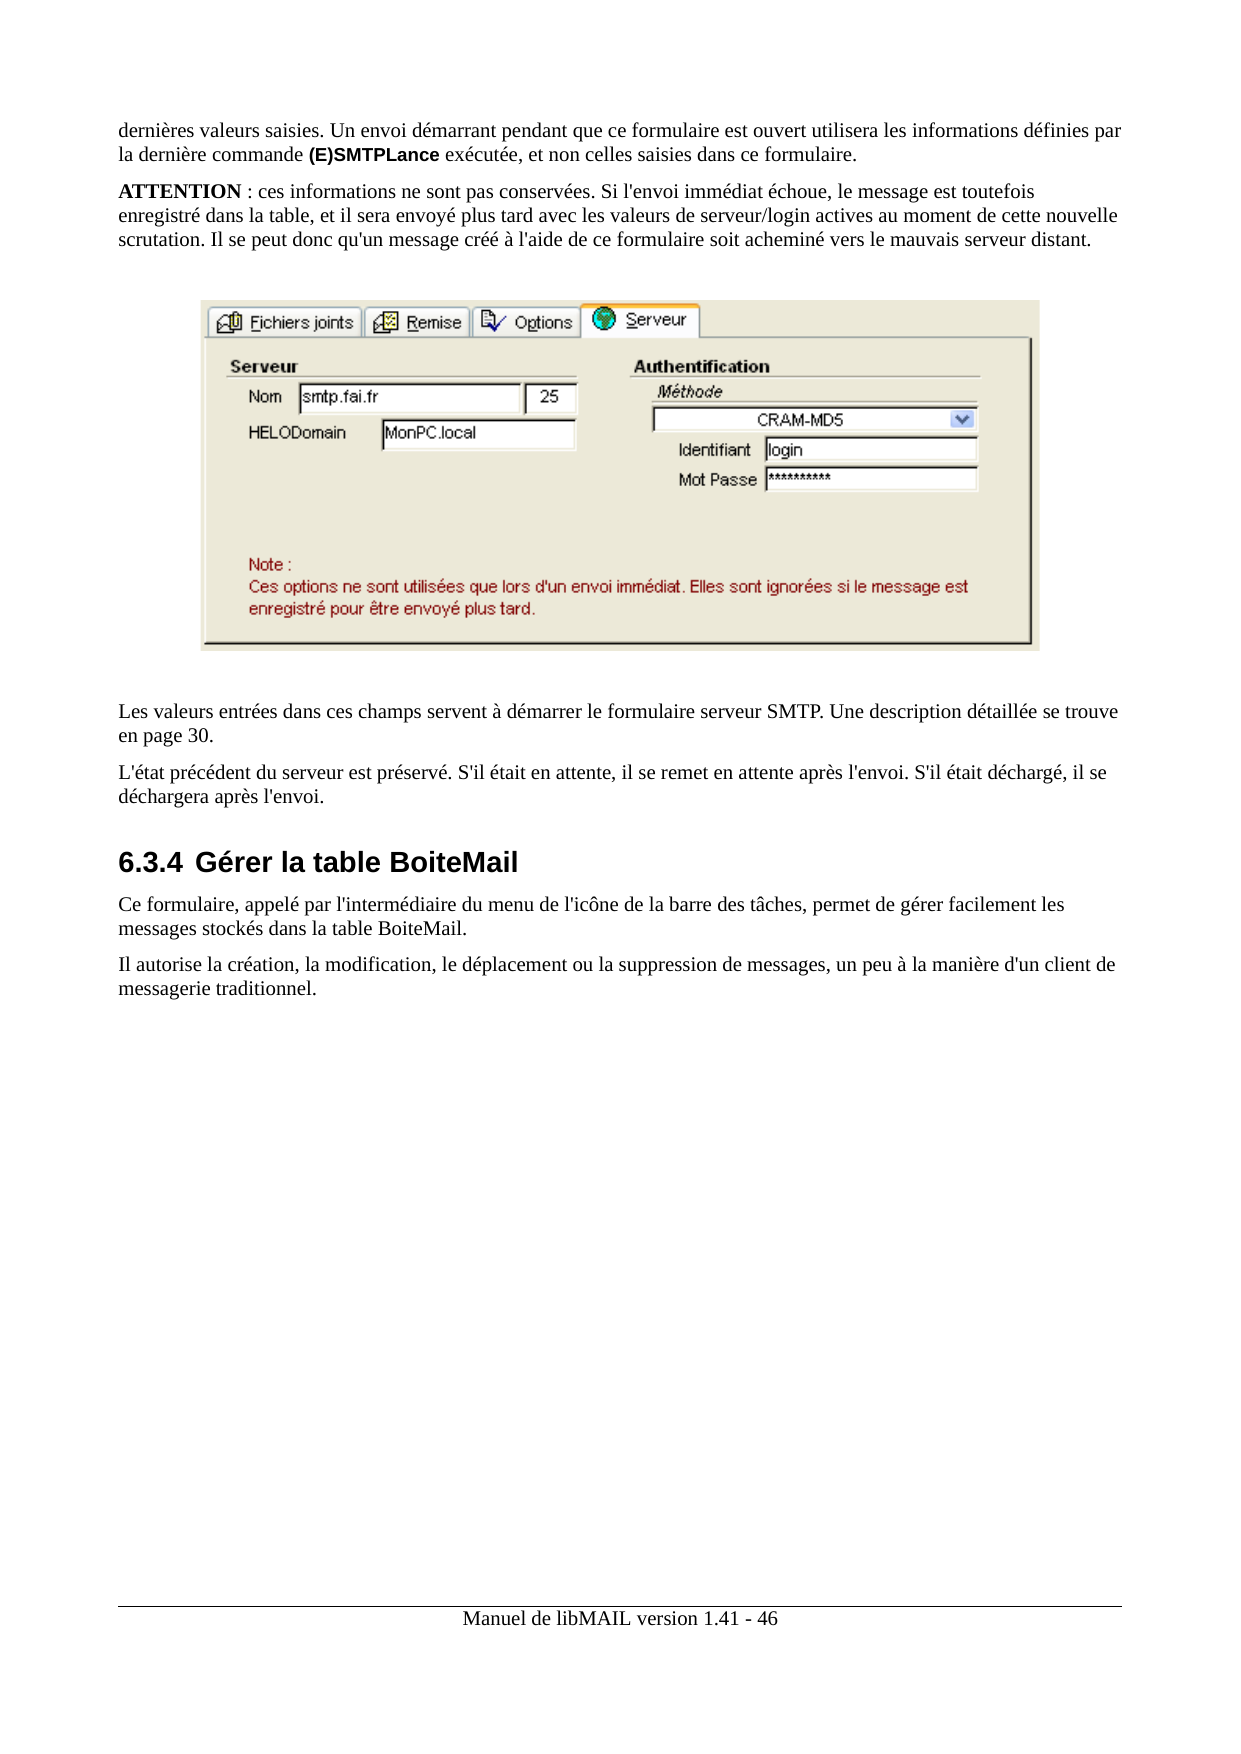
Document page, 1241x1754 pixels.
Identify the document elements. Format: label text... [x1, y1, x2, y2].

text ATTENTION : ces informations ne sont pas conservées. Si l'envoi immédiat échoue, le message est toutefois enregistré dans la table, et il sera envoyé plus tard avec les valeurs de serveur/login actives au moment de cette nouvelle scrutation. Il se peut donc qu'un message créé à l'aide de ce formulaire soit acheminé vers le mauvais serveur distant. [118, 179, 1122, 251]
text Il autorise la création, la modification, le déplacement ou la suppression de messages, un peu à la manière d'un client de messagerie traditionnel. [118, 952, 1122, 1000]
text Ce formulaire, appelé par l'intermédiaire du menu de l'icône de la barre des tâches, permet de gérer facilement les messages stockés dans la table BoiteMail. [118, 892, 1122, 940]
text dernières valeurs saisies. Un envoi démarrant pendant que ce formulaire est ouvert utilisera les informations définies par la dernière commande (E)SMTPLance exécutée, et non celles saisies dans ce formulaire. [118, 118, 1122, 166]
text L'état précédent du serveur est préservé. S'il était en attente, il se remet en attente après l'envoi. S'il était déchargé, il se déchargera après l'envoi. [118, 760, 1122, 808]
text Les valeurs entrées dans ces champs servent à démarrer le formulaire serveur SMTP. Une description détaillée se trouve en page 30. [118, 699, 1122, 747]
picture [200, 300, 1040, 651]
subtitle Gérer la table BoiteMail [118, 846, 1122, 879]
